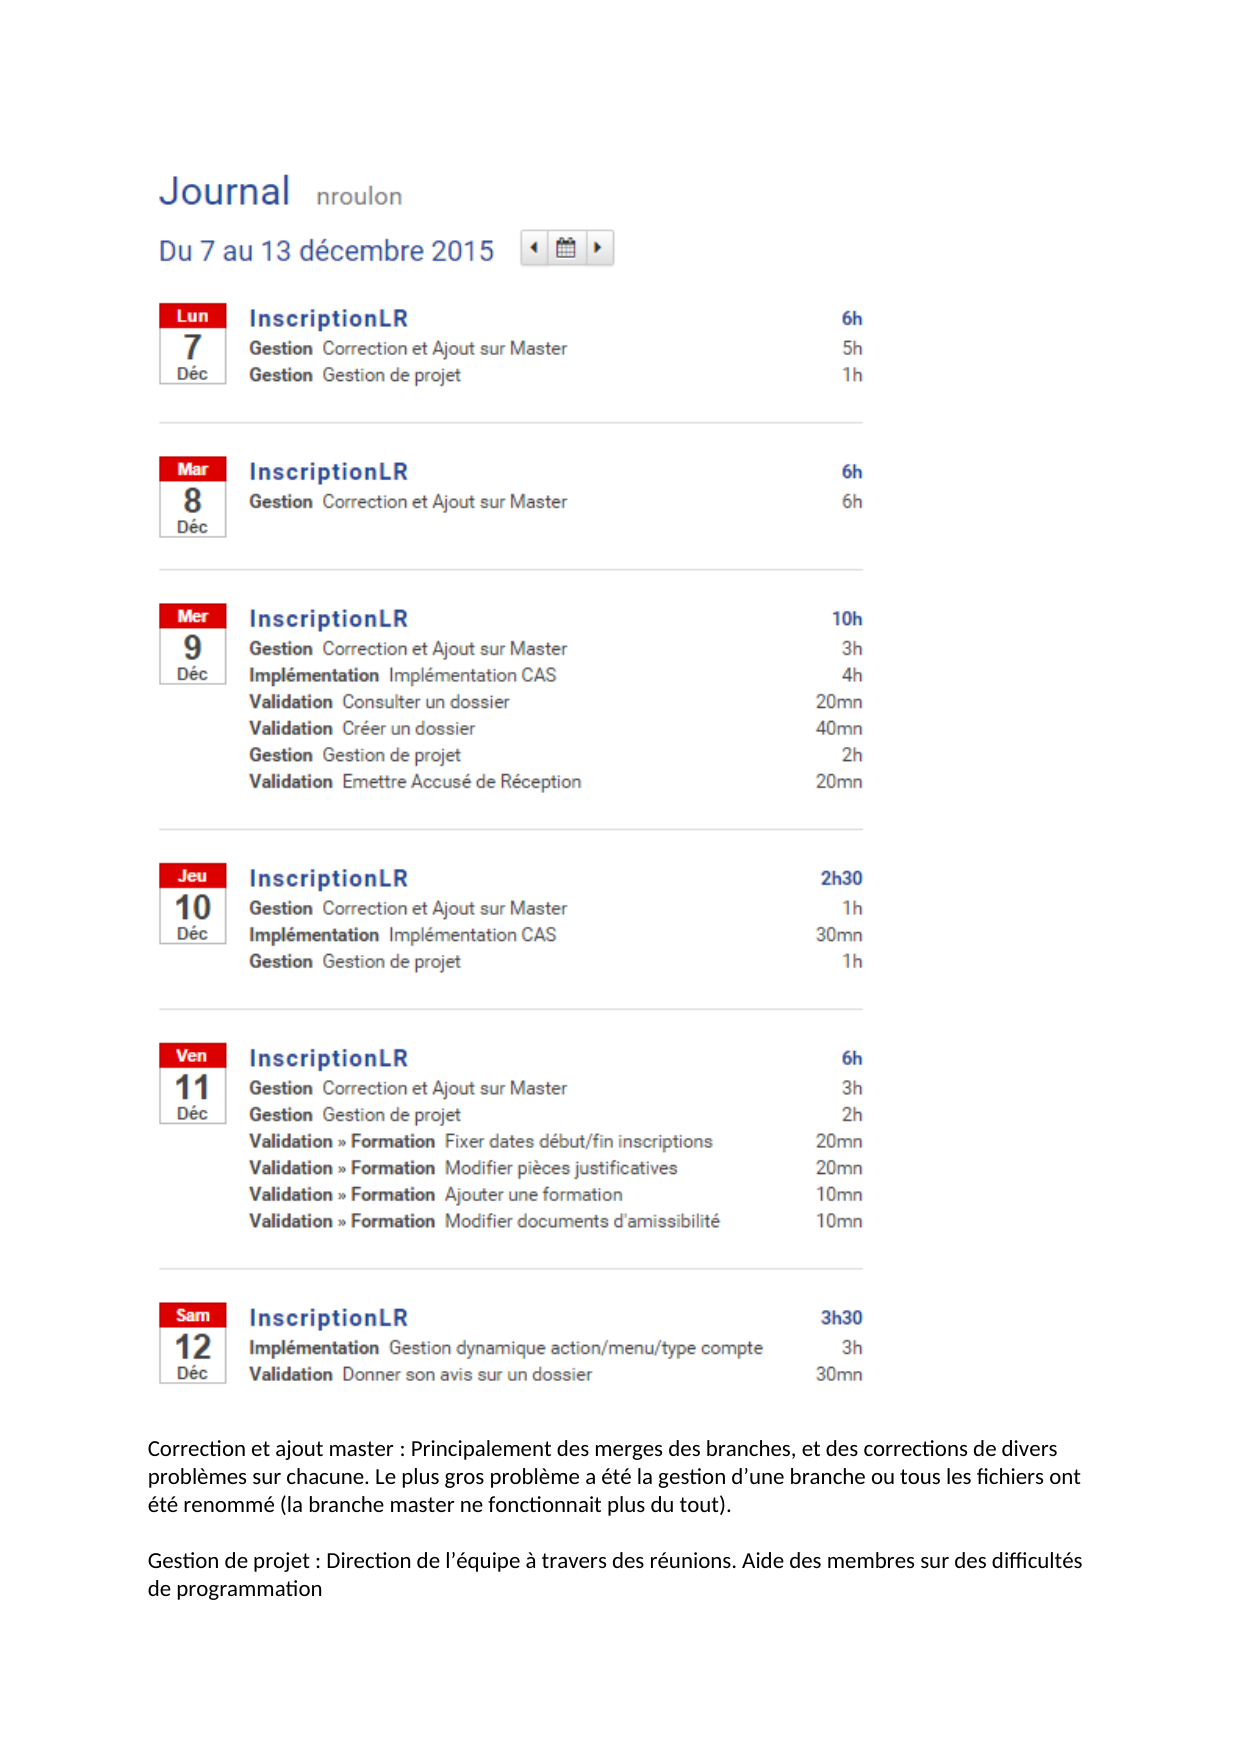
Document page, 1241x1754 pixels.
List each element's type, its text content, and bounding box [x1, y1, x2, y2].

text Gestion de projet : Direction de l’équipe à travers des réunions. Aide des membres sur des difficultés de programmation [148, 1546, 1093, 1602]
text Correction et ajout master : Principalement des merges des branches, et des corrections de divers problèmes sur chacune. Le plus gros problème a été la gestion d’une branche ou tous les fichiers ont été renommé (la branche master ne fonctionnait plus du tout). [148, 1434, 1093, 1518]
